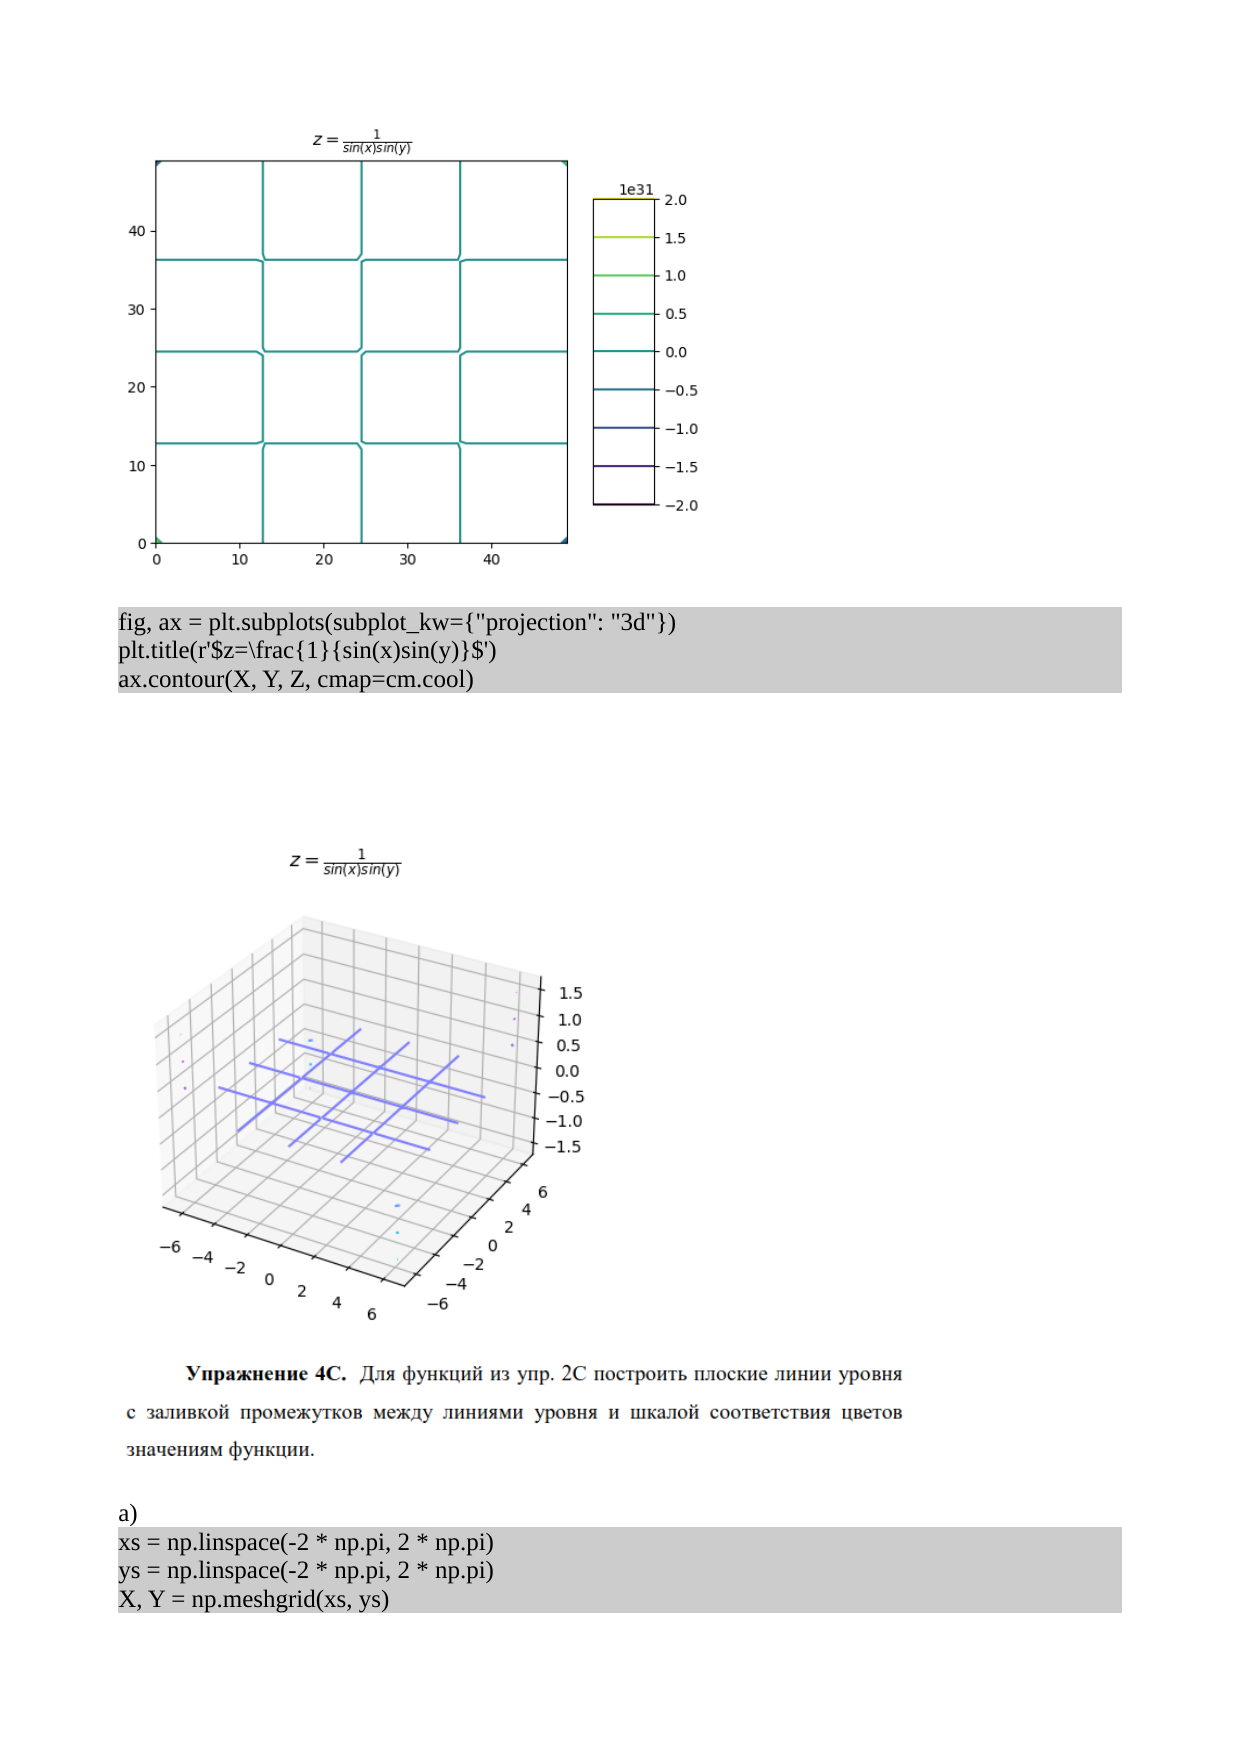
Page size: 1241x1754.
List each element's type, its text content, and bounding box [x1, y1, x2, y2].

picture [119, 836, 596, 1334]
text plt.title(r'$z=\frac{1}{sin(x)sin(y)}$') [118, 636, 1122, 664]
text fig, ax = plt.subplots(subplot_kw={"projection": "3d"}) [118, 607, 1122, 636]
picture [117, 118, 709, 578]
text ys = np.linspace(-2 * np.pi, 2 * np.pi) [118, 1556, 1122, 1584]
picture [121, 1354, 906, 1479]
text ax.contour(X, Y, Z, cmap=cm.cool) [118, 664, 1122, 693]
text X, Y = np.meshgrid(xs, ys) [118, 1584, 1122, 1613]
text а) [118, 1498, 1122, 1527]
text xs = np.linspace(-2 * np.pi, 2 * np.pi) [118, 1527, 1122, 1556]
